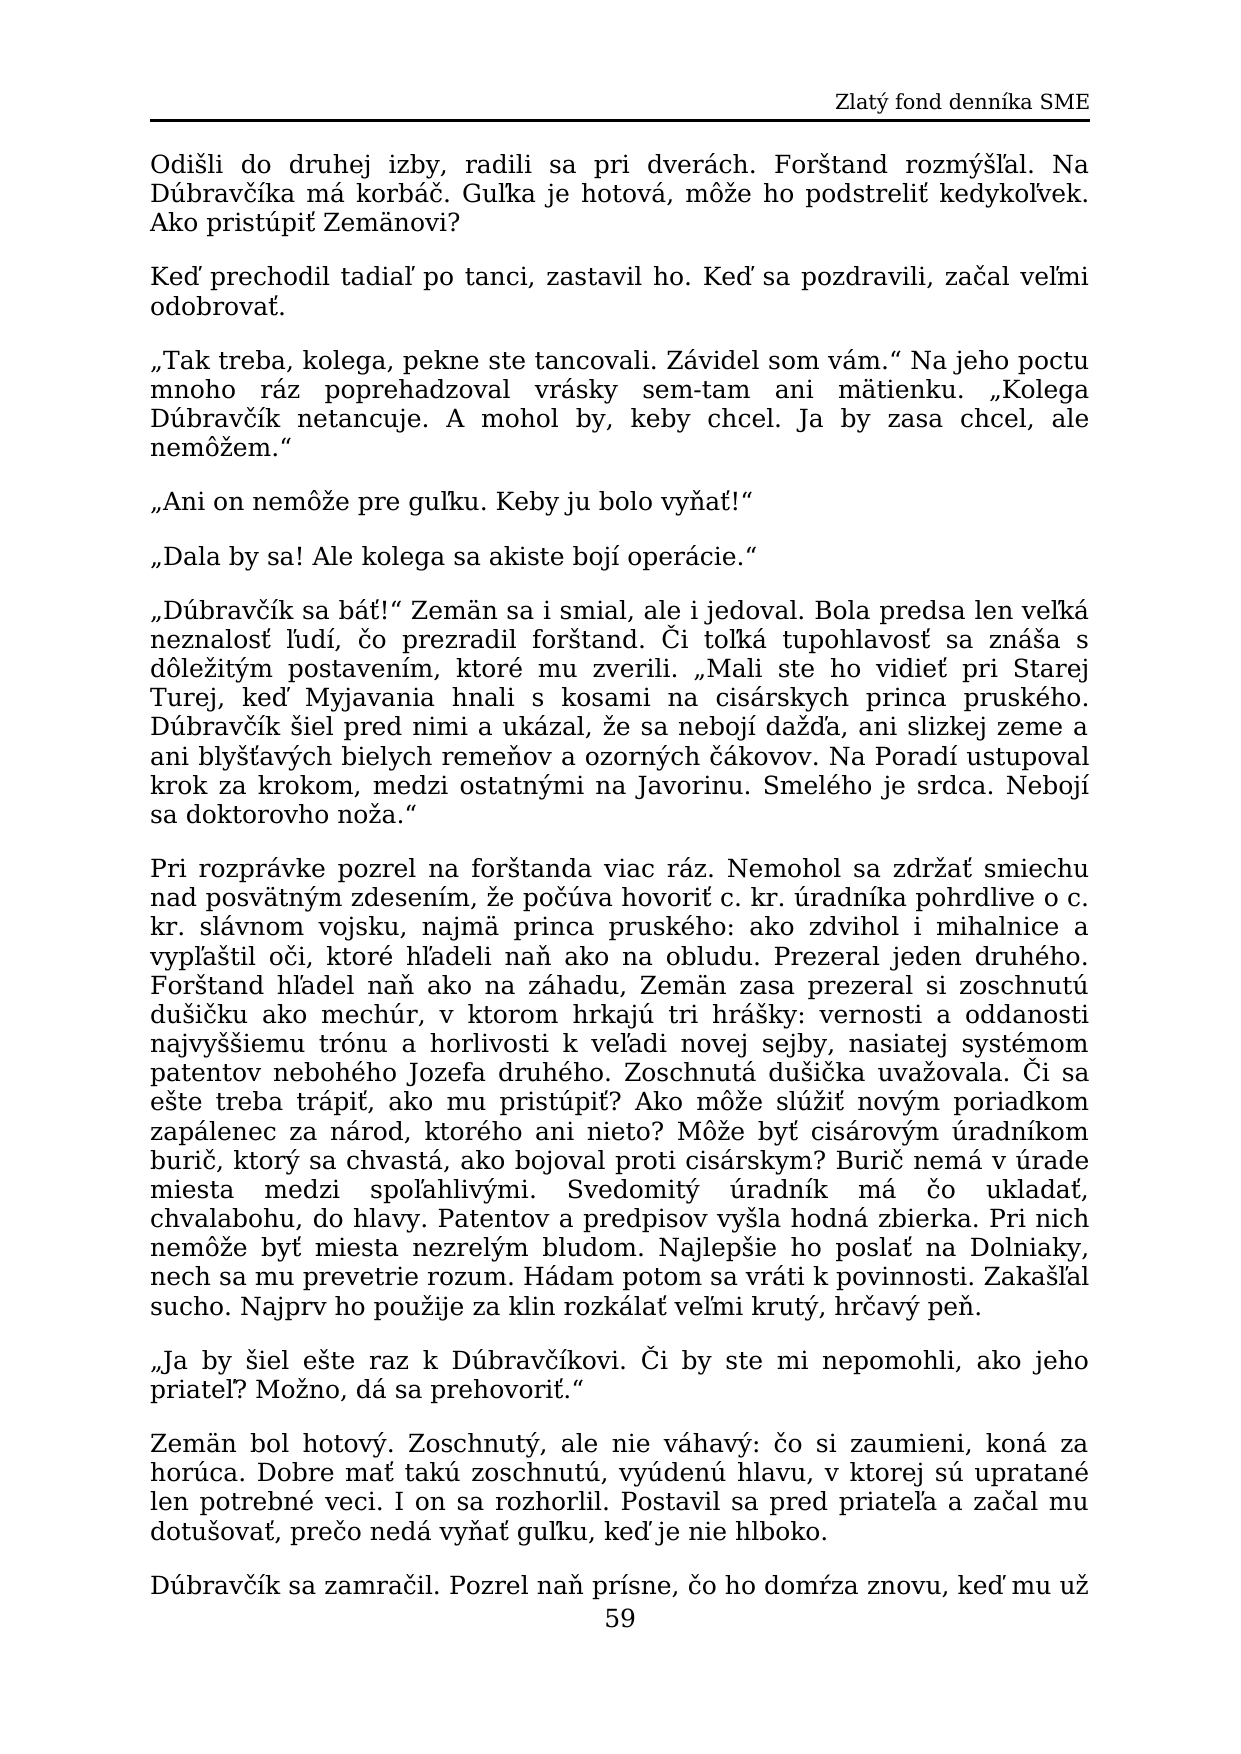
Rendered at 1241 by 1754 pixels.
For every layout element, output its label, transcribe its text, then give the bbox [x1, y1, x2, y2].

text „Ani on nemôže pre guľku. Keby ju bolo vyňať!“ [150, 487, 1090, 517]
text „Tak treba, kolega, pekne ste tancovali. Závidel som vám.“ Na jeho poctu mnoho ráz poprehadzoval vrásky sem-tam ani mätienku. „Kolega Dúbravčík netancuje. A mohol by, keby chcel. Ja by zasa chcel, ale nemôžem.“ [150, 346, 1090, 462]
text Odišli do druhej izby, radili sa pri dverách. Forštand rozmýšľal. Na Dúbravčíka má korbáč. Guľka je hotová, môže ho podstreliť kedykoľvek. Ako pristúpiť Zemänovi? [150, 150, 1090, 237]
text „Ja by šiel ešte raz k Dúbravčíkovi. Či by ste mi nepomohli, ako jeho priateľ? Možno, dá sa prehovoriť.“ [150, 1346, 1090, 1404]
text „Dala by sa! Ale kolega sa akiste bojí operácie.“ [150, 542, 1090, 571]
text Keď prechodil tadiaľ po tanci, zastavil ho. Keď sa pozdravili, začal veľmi odobrovať. [150, 262, 1090, 321]
text Pri rozprávke pozrel na forštanda viac ráz. Nemohol sa zdržať smiechu nad posvätným zdesením, že počúva hovoriť c. kr. úradníka pohrdlive o c. kr. slávnom vojsku, najmä princa pruského: ako zdvihol i mihalnice a vypľaštil oči, ktoré hľadeli naň ako na obludu. Prezeral jeden druhého. Forštand hľadel naň ako na záhadu, Zemän zasa prezeral si zoschnutú dušičku ako mechúr, v ktorom hrkajú tri hrášky: vernosti a oddanosti najvyššiemu trónu a horlivosti k veľadi novej sejby, nasiatej systémom patentov nebohého Jozefa druhého. Zoschnutá dušička uvažovala. Či sa ešte treba trápiť, ako mu pristúpiť? Ako môže slúžiť novým poriadkom zapálenec za národ, ktorého ani nieto? Môže byť cisárovým úradníkom burič, ktorý sa chvastá, ako bojoval proti cisárskym? Burič nemá v úrade miesta medzi spoľahlivými. Svedomitý úradník má čo ukladať, chvalabohu, do hlavy. Patentov a predpisov vyšla hodná zbierka. Pri nich nemôže byť miesta nezrelým bludom. Najlepšie ho poslať na Dolniaky, nech sa mu prevetrie rozum. Hádam potom sa vráti k povinnosti. Zakašľal sucho. Najprv ho použije za klin rozkálať veľmi krutý, hrčavý peň. [150, 854, 1090, 1321]
text Zemän bol hotový. Zoschnutý, ale nie váhavý: čo si zaumieni, koná za horúca. Dobre mať takú zoschnutú, vyúdenú hlavu, v ktorej sú upratané len potrebné veci. I on sa rozhorlil. Postavil sa pred priateľa a začal mu dotušovať, prečo nedá vyňať guľku, keď je nie hlboko. [150, 1429, 1090, 1546]
text Dúbravčík sa zamračil. Pozrel naň prísne, čo ho domŕza znovu, keď mu už [150, 1571, 1090, 1600]
text „Dúbravčík sa báť!“ Zemän sa i smial, ale i jedoval. Bola predsa len veľká neznalosť ľudí, čo prezradil forštand. Či toľká tupohlavosť sa znáša s dôležitým postavením, ktoré mu zverili. „Mali ste ho vidieť pri Starej Turej, keď Myjavania hnali s kosami na cisárskych princa pruského. Dúbravčík šiel pred nimi a ukázal, že sa nebojí dažďa, ani slizkej zeme a ani blyšťavých bielych remeňov a ozorných čákovov. Na Poradí ustupoval krok za krokom, medzi ostatnými na Javorinu. Smelého je srdca. Nebojí sa doktorovho noža.“ [150, 596, 1090, 829]
